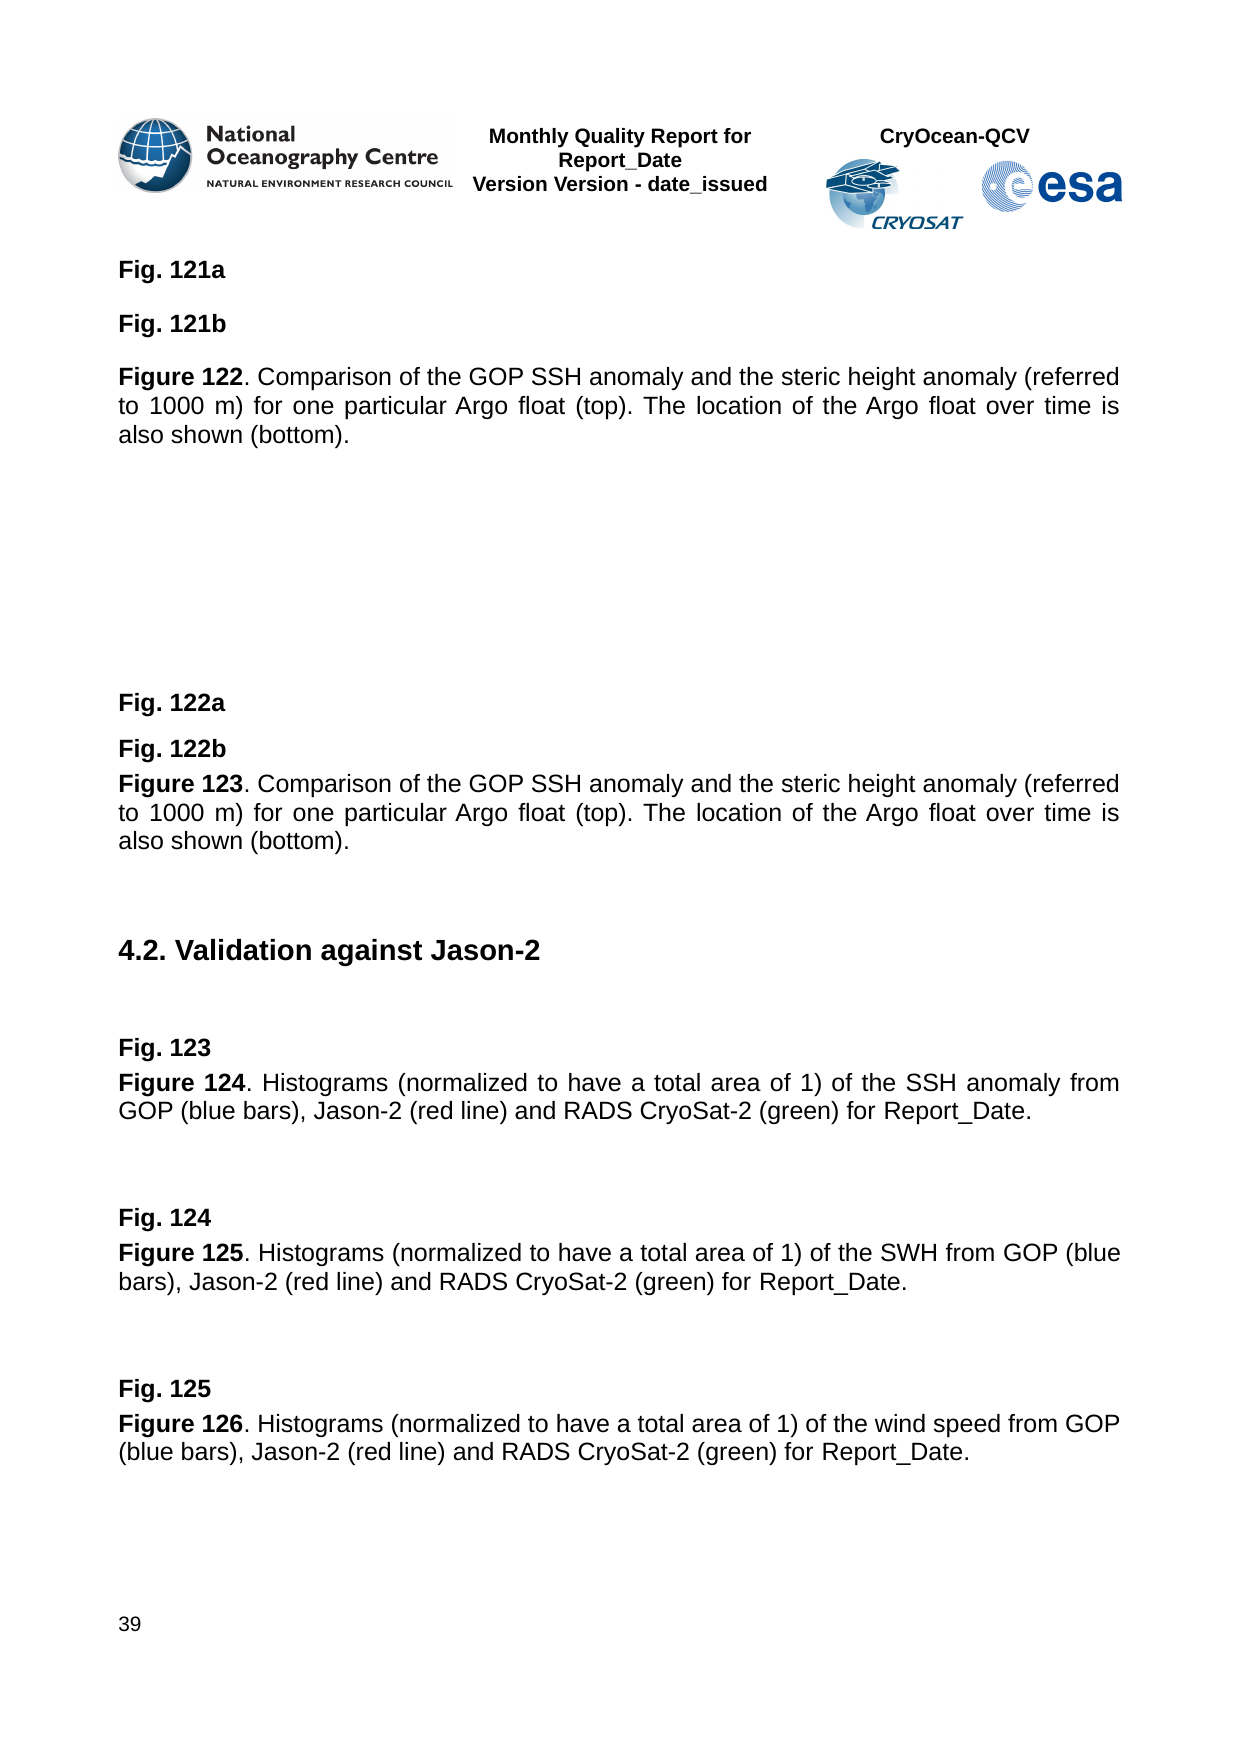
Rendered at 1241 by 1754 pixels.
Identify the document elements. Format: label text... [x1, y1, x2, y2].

text Fig. 121a [118, 255, 1122, 284]
text Fig. 122b [118, 734, 1122, 763]
text Figure 123. Comparison of the GOP SSH anomaly and the steric height anomaly (referred to 1000 m) for one particular Argo float (top). The location of the Argo float over time is also shown (bottom). [118, 769, 1122, 855]
picture [826, 159, 964, 229]
text 4.2. Validation against Jason-2 [118, 933, 1122, 967]
text Fig. 124 [118, 1203, 1122, 1232]
text Figure 122. Comparison of the GOP SSH anomaly and the steric height anomaly (referred to 1000 m) for one particular Argo float (top). The location of the Argo float over time is also shown (bottom). [118, 362, 1122, 449]
text Fig. 122a [118, 688, 1122, 716]
text Fig. 125 [118, 1374, 1122, 1403]
text Figure 124. Histograms (normalized to have a total area of 1) of the SSH anomaly from GOP (blue bars), Jason-2 (red line) and RADS CryoSat-2 (green) for Report_Date. [118, 1067, 1122, 1125]
text Fig. 121b [118, 309, 1122, 338]
picture [118, 118, 453, 193]
text Fig. 123 [118, 1033, 1122, 1062]
text Figure 125. Histograms (normalized to have a total area of 1) of the SWH from GOP (blue bars), Jason-2 (red line) and RADS CryoSat-2 (green) for Report_Date. [118, 1238, 1122, 1296]
picture [981, 159, 1123, 212]
text Figure 126. Histograms (normalized to have a total area of 1) of the wind speed from GOP (blue bars), Jason-2 (red line) and RADS CryoSat-2 (green) for Report_Date. [118, 1408, 1122, 1466]
